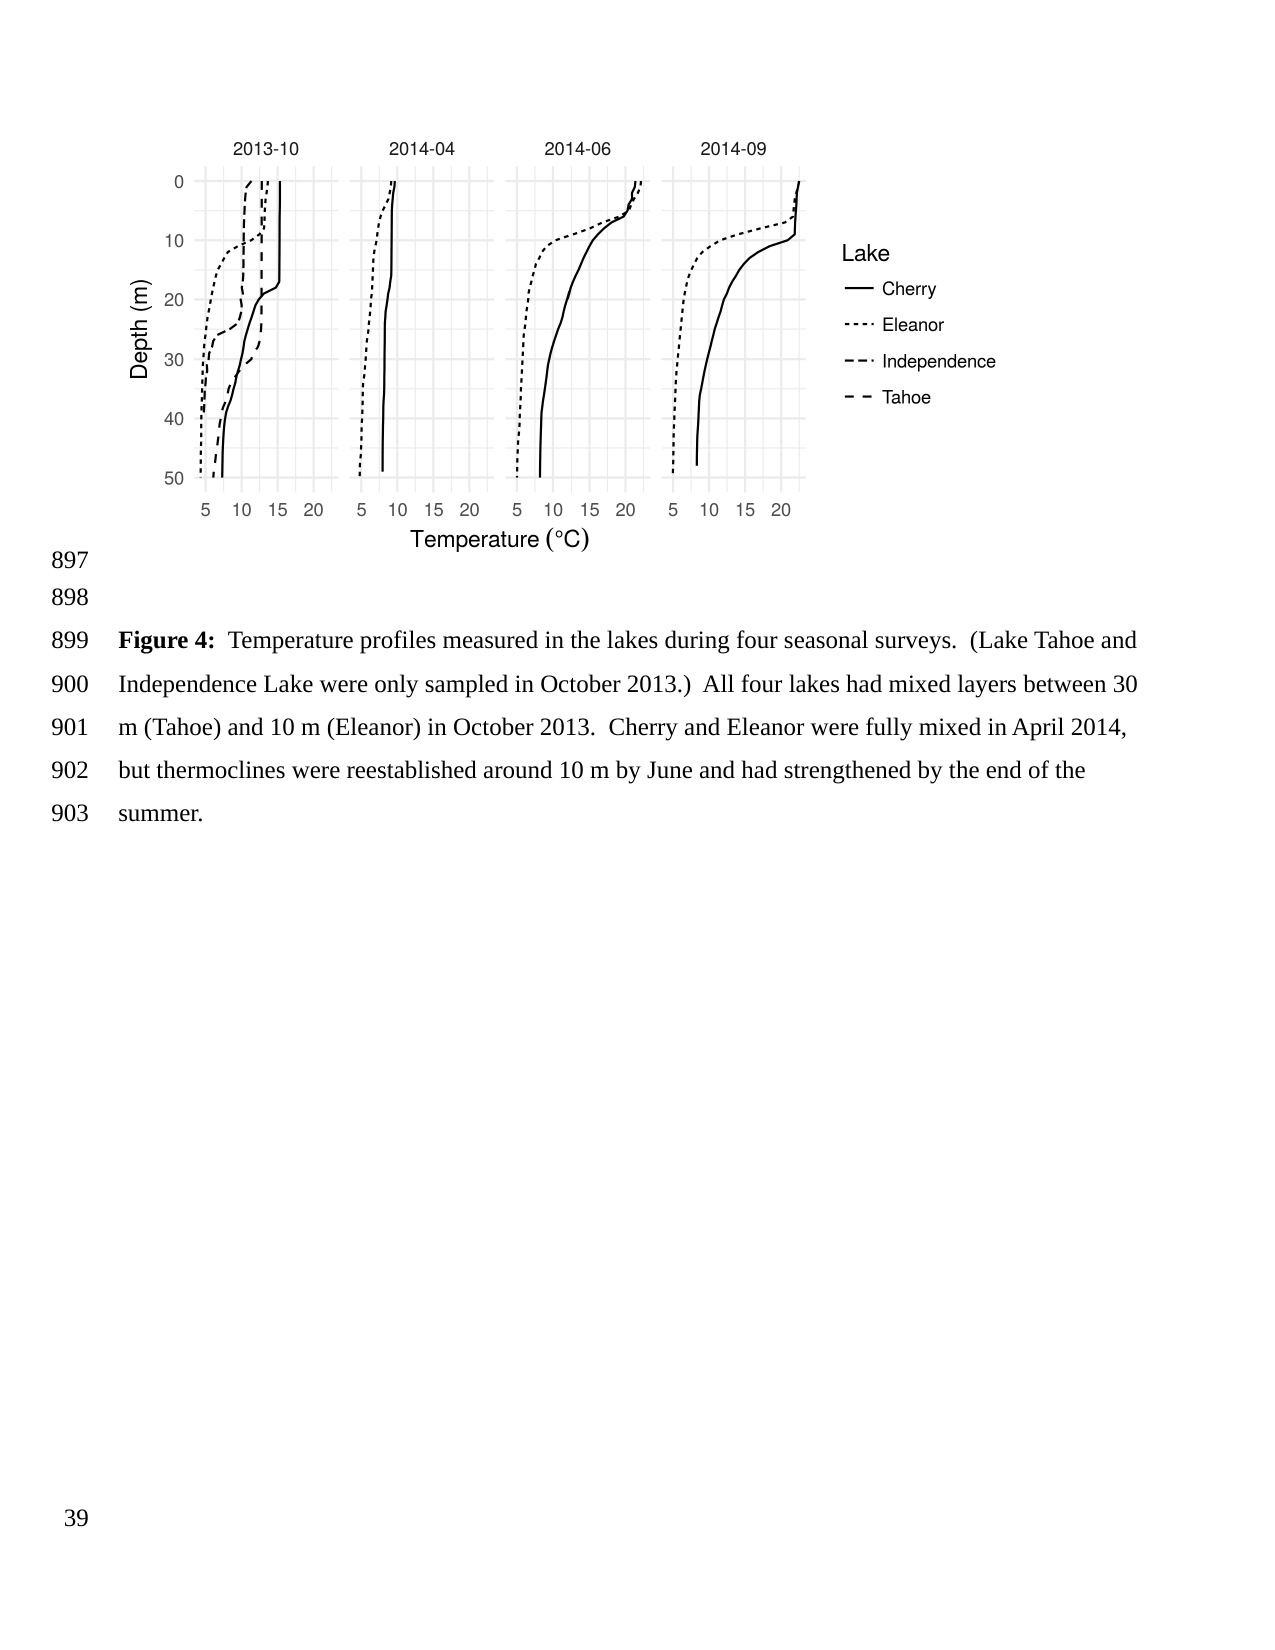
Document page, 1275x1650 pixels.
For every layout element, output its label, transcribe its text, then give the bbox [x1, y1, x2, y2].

text Figure 4: Temperature profiles measured in the lakes during four seasonal surveys. (Lake Tahoe and Independence Lake were only sampled in October 2013.) All four lakes had mixed layers between 30 m (Tahoe) and 10 m (Eleanor) in October 2013. Cherry and Eleanor were fully mixed in April 2014, but thermoclines were reestablished around 10 m by June and had strengthened by the end of the summer. [118, 626, 1157, 827]
picture [118, 118, 1019, 569]
